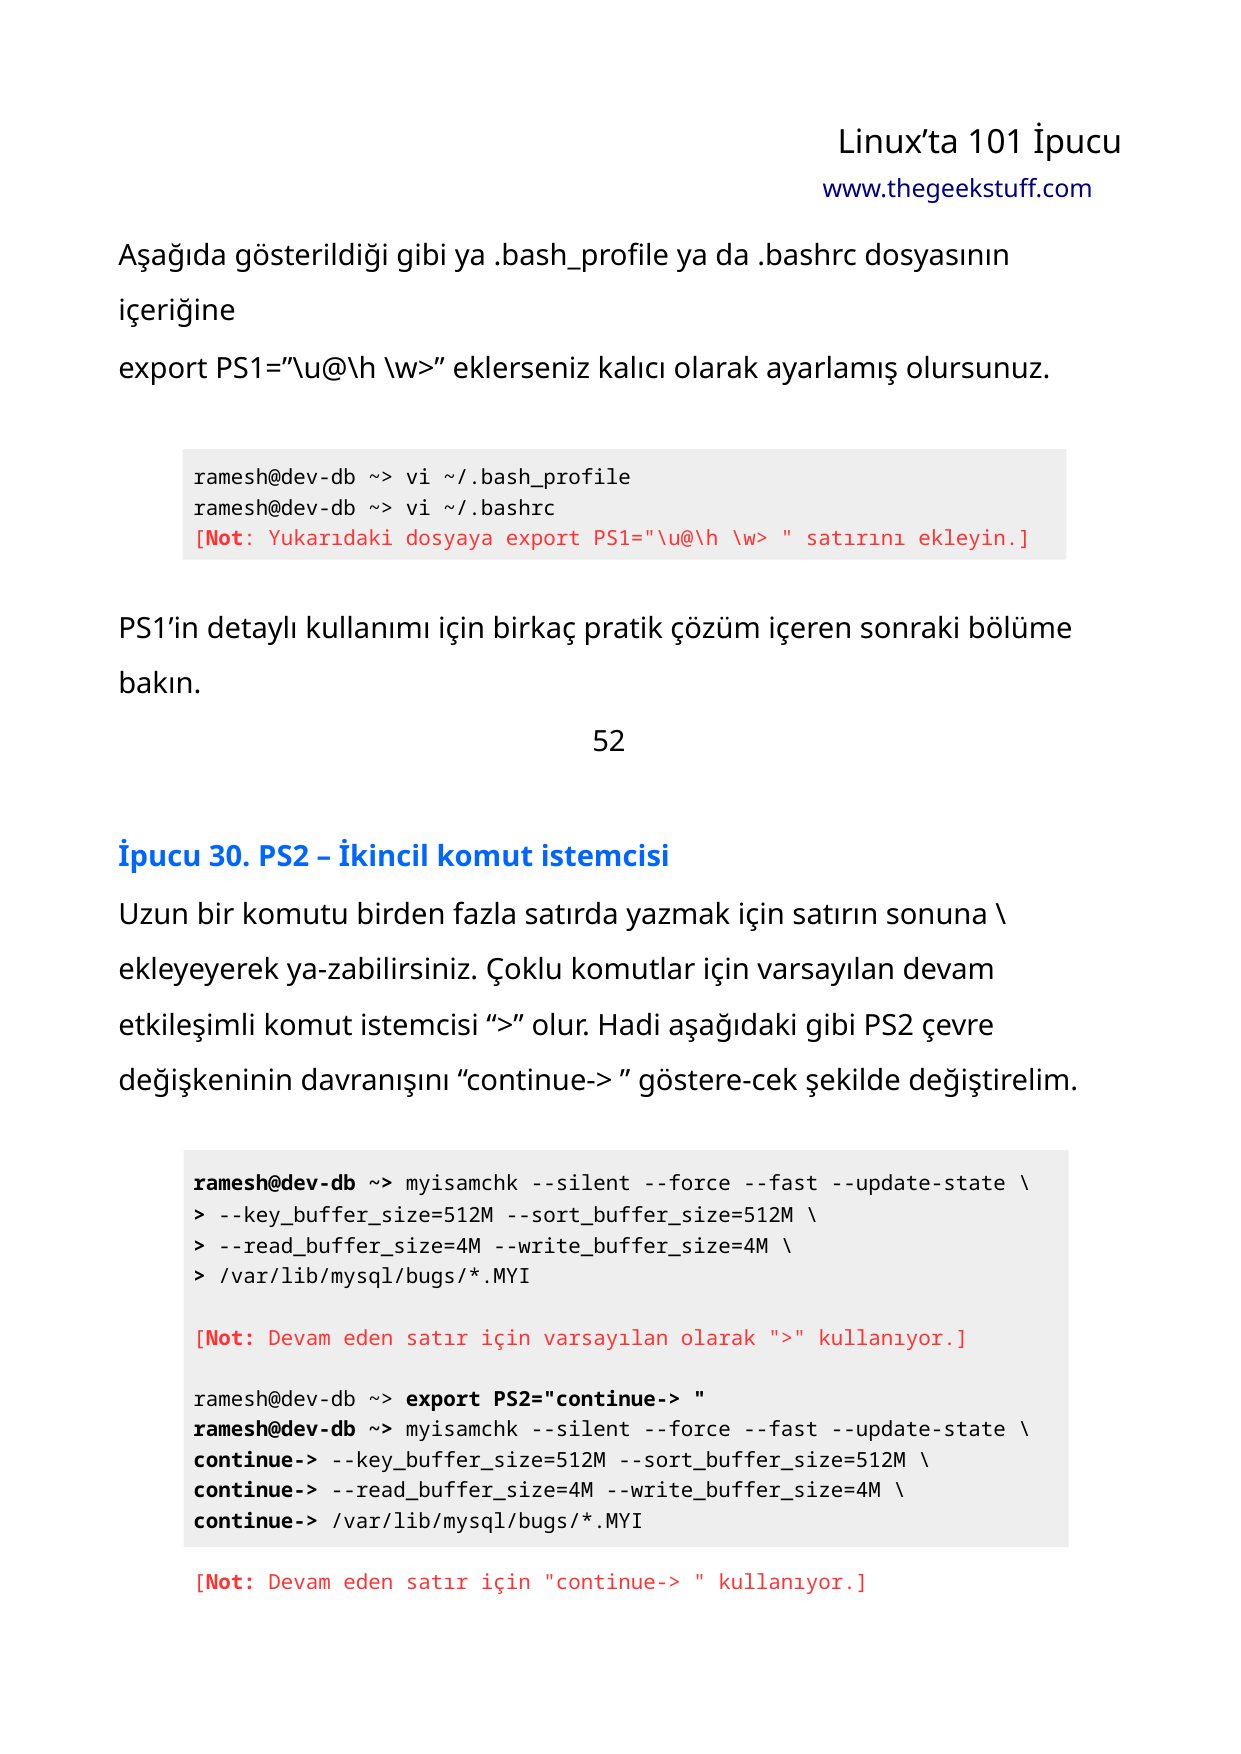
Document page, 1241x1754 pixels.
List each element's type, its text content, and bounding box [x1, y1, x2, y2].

text ramesh@dev-db ~> vi ~/.bashrc [141, 493, 182, 521]
text [Not: Devam eden satır için "continue-> " kullanıyor.] [118, 1567, 1099, 1595]
text ramesh@dev-db ~> vi ~/.bashrc [1067, 493, 1099, 521]
text continue-> --read_buffer_size=4M --write_buffer_size=4M \ [141, 1475, 183, 1504]
text > /var/lib/mysql/bugs/*.MYI [1069, 1262, 1099, 1290]
text export PS1=”\u@\h \w>” eklerseniz kalıcı olarak ayarlamış olursunuz. [118, 347, 1099, 387]
text 36 [118, 720, 1099, 760]
text continue-> /var/lib/mysql/bugs/*.MYI [1069, 1506, 1099, 1534]
text ramesh@dev-db ~> vi ~/.bash_profile [1067, 462, 1099, 491]
text ramesh@dev-db ~> myisamchk --silent --force --fast --update-state \ [118, 1159, 183, 1198]
text ramesh@dev-db ~> export PS2="continue-> " [1069, 1384, 1099, 1412]
text > /var/lib/mysql/bugs/*.MYI [141, 1262, 183, 1290]
text ramesh@dev-db ~> export PS2="continue-> " [141, 1384, 183, 1412]
text ramesh@dev-db ~> vi ~/.bash_profile [118, 462, 182, 491]
text > --read_buffer_size=4M --write_buffer_size=4M \ [141, 1231, 183, 1259]
text Aşağıda gösterildiği gibi ya .bash_profile ya da .bashrc dosyasının içeriğine [118, 234, 1099, 329]
text > --key_buffer_size=512M --sort_buffer_size=512M \ [141, 1201, 183, 1229]
text continue-> /var/lib/mysql/bugs/*.MYI [141, 1506, 183, 1534]
text [Not: Yukarıdaki dosyaya export PS1="\u@\h \w> " satırını ekleyin.] [118, 523, 182, 552]
text PS1’in detaylı kullanımı için birkaç pratik çözüm içeren sonraki bölüme bakın. [118, 607, 1099, 702]
text İpucu 30. PS2 – İkincil komut istemcisi [118, 835, 1099, 875]
text Uzun bir komutu birden fazla satırda yazmak için satırın sonuna \ ekleyeyerek ya-zabilirsiniz. Çoklu komutlar için varsayılan devam etkileşimli komut istemcisi “>” olur. Hadi aşağıdaki gibi PS2 çevre değişkeninin davranışını “continue-> ” göstere-cek şekilde değiştirelim. [118, 893, 1099, 1099]
